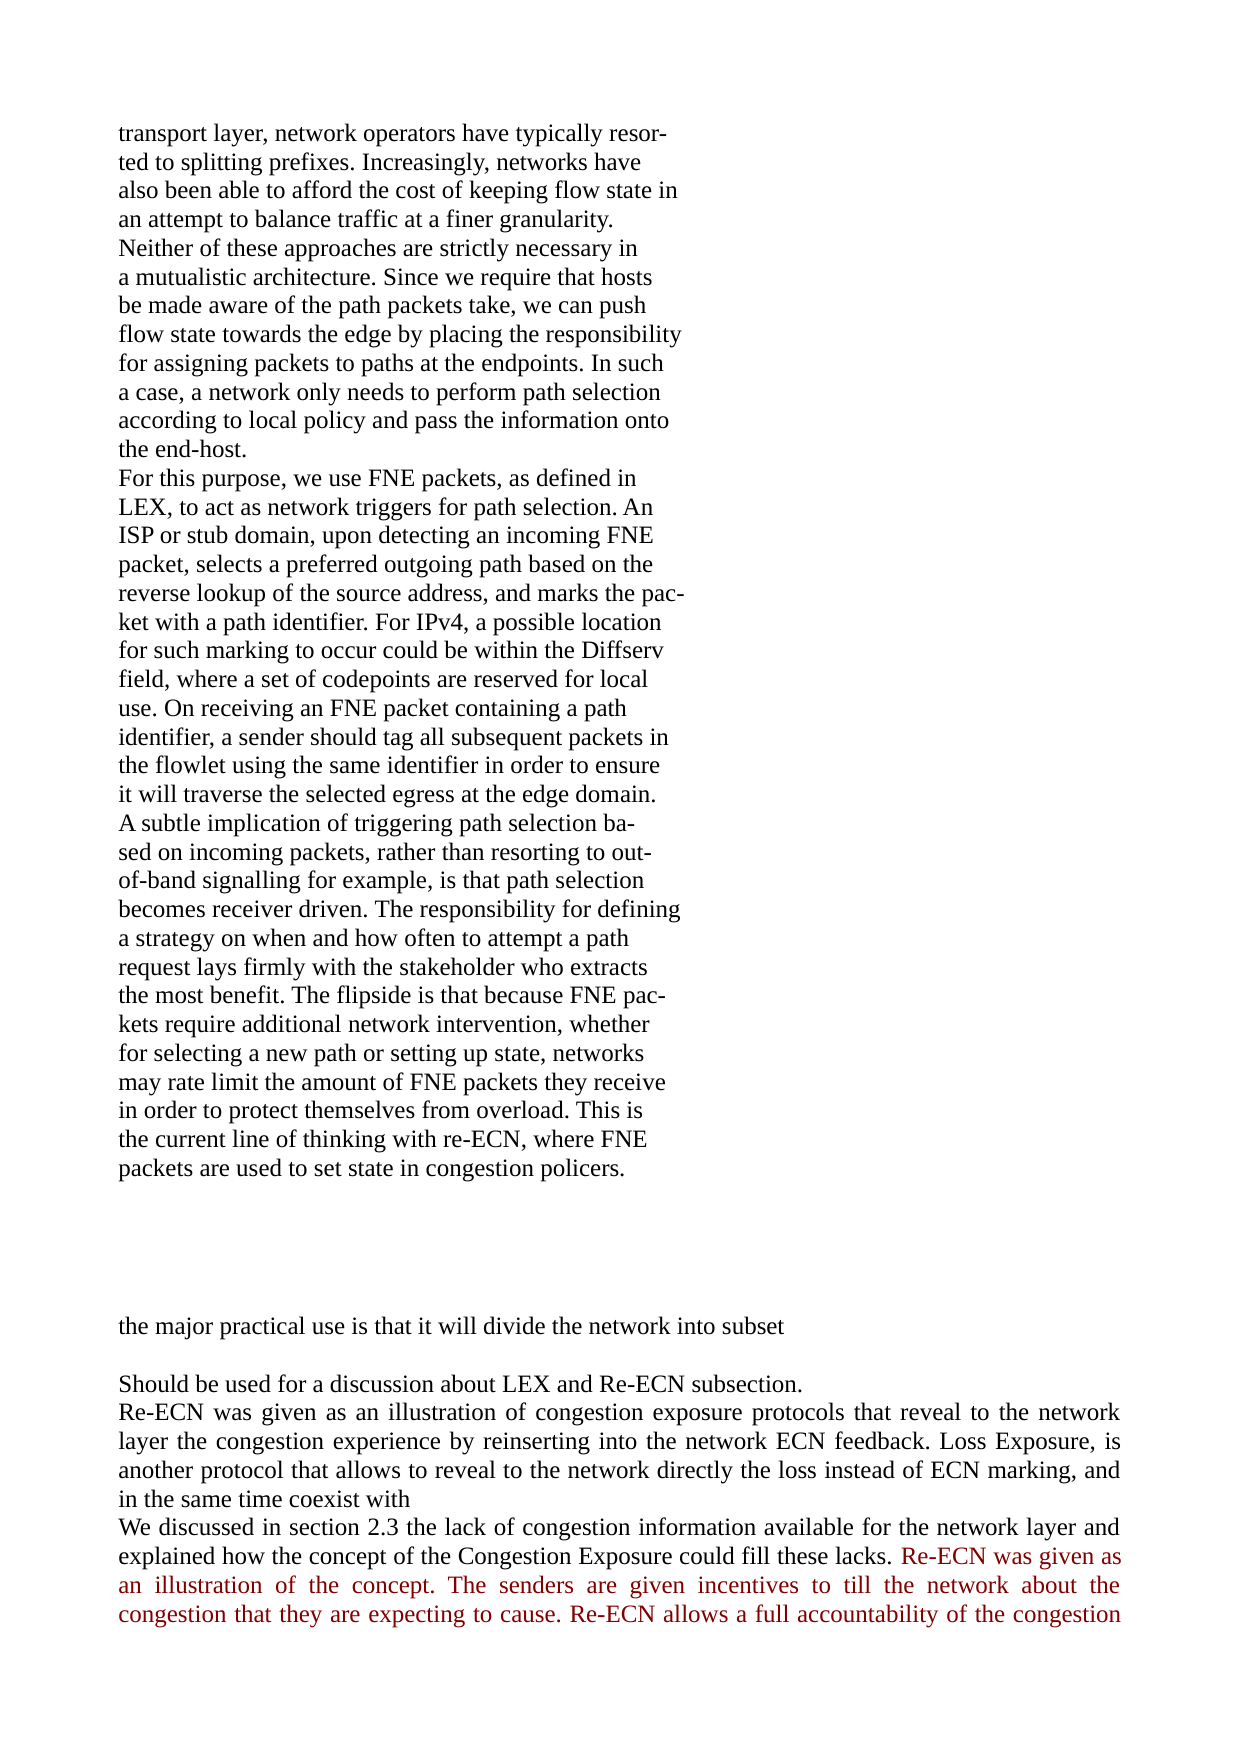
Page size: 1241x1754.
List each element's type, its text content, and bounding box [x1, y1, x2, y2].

text ket with a path identifier. For IPv4, a possible location [118, 607, 1122, 636]
text Neither of these approaches are strictly necessary in [118, 233, 1122, 262]
text it will traverse the selected egress at the edge domain. [118, 779, 1122, 808]
text an attempt to balance traffic at a finer granularity. [118, 204, 1122, 233]
text a strategy on when and how often to attempt a path [118, 923, 1122, 952]
text according to local policy and pass the information onto [118, 406, 1122, 434]
text identifier, a sender should tag all subsequent packets in [118, 722, 1122, 751]
text field, where a set of codepoints are reserved for local [118, 664, 1122, 693]
text ISP or stub domain, upon detecting an incoming FNE [118, 521, 1122, 549]
text We discussed in section 2.3 the lack of congestion information available for the network layer and explained how the concept of the Congestion Exposure could fill these lacks. Re-ECN was given as an illustration of the concept. The senders are given incentives to till the network about the congestion that they are expecting to cause. Re-ECN allows a full accountability of the congestion [118, 1512, 1122, 1627]
text flow state towards the edge by placing the responsibility [118, 319, 1122, 348]
text a case, a network only needs to perform path selection [118, 377, 1122, 406]
text the major practical use is that it will divide the network into subset [118, 1311, 1122, 1340]
text reverse lookup of the source address, and marks the pac- [118, 578, 1122, 607]
text in order to protect themselves from overload. This is [118, 1096, 1122, 1124]
text LEX, to act as network triggers for path selection. An [118, 492, 1122, 521]
text the current line of thinking with re-ECN, where FNE [118, 1124, 1122, 1153]
text of-band signalling for example, is that path selection [118, 866, 1122, 894]
text use. On receiving an FNE packet containing a path [118, 693, 1122, 722]
text a mutualistic architecture. Since we require that hosts [118, 262, 1122, 291]
text transport layer, network operators have typically resor- [118, 118, 1122, 147]
text for assigning packets to paths at the endpoints. In such [118, 348, 1122, 377]
text Re-ECN was given as an illustration of congestion exposure protocols that reveal to the network layer the congestion experience by reinserting into the network ECN feedback. Loss Exposure, is another protocol that allows to reveal to the network directly the loss instead of ECN marking, and in the same time coexist with [118, 1397, 1122, 1512]
text request lays firmly with the stakeholder who extracts [118, 952, 1122, 981]
text packet, selects a preferred outgoing path based on the [118, 549, 1122, 578]
text A subtle implication of triggering path selection ba- [118, 808, 1122, 837]
text Should be used for a discussion about LEX and Re-ECN subsection. [118, 1369, 1122, 1397]
text the end-host. [118, 434, 1122, 463]
text also been able to afford the cost of keeping flow state in [118, 176, 1122, 204]
text be made aware of the path packets take, we can push [118, 291, 1122, 319]
text for such marking to occur could be within the Diffserv [118, 636, 1122, 664]
text For this purpose, we use FNE packets, as defined in [118, 463, 1122, 492]
text becomes receiver driven. The responsibility for defining [118, 894, 1122, 923]
text may rate limit the amount of FNE packets they receive [118, 1067, 1122, 1096]
text the flowlet using the same identifier in order to ensure [118, 751, 1122, 779]
text kets require additional network intervention, whether [118, 1009, 1122, 1038]
text for selecting a new path or setting up state, networks [118, 1038, 1122, 1067]
text the most benefit. The flipside is that because FNE pac- [118, 981, 1122, 1009]
text ted to splitting prefixes. Increasingly, networks have [118, 147, 1122, 176]
text sed on incoming packets, rather than resorting to out- [118, 837, 1122, 866]
text packets are used to set state in congestion policers. [118, 1153, 1122, 1182]
